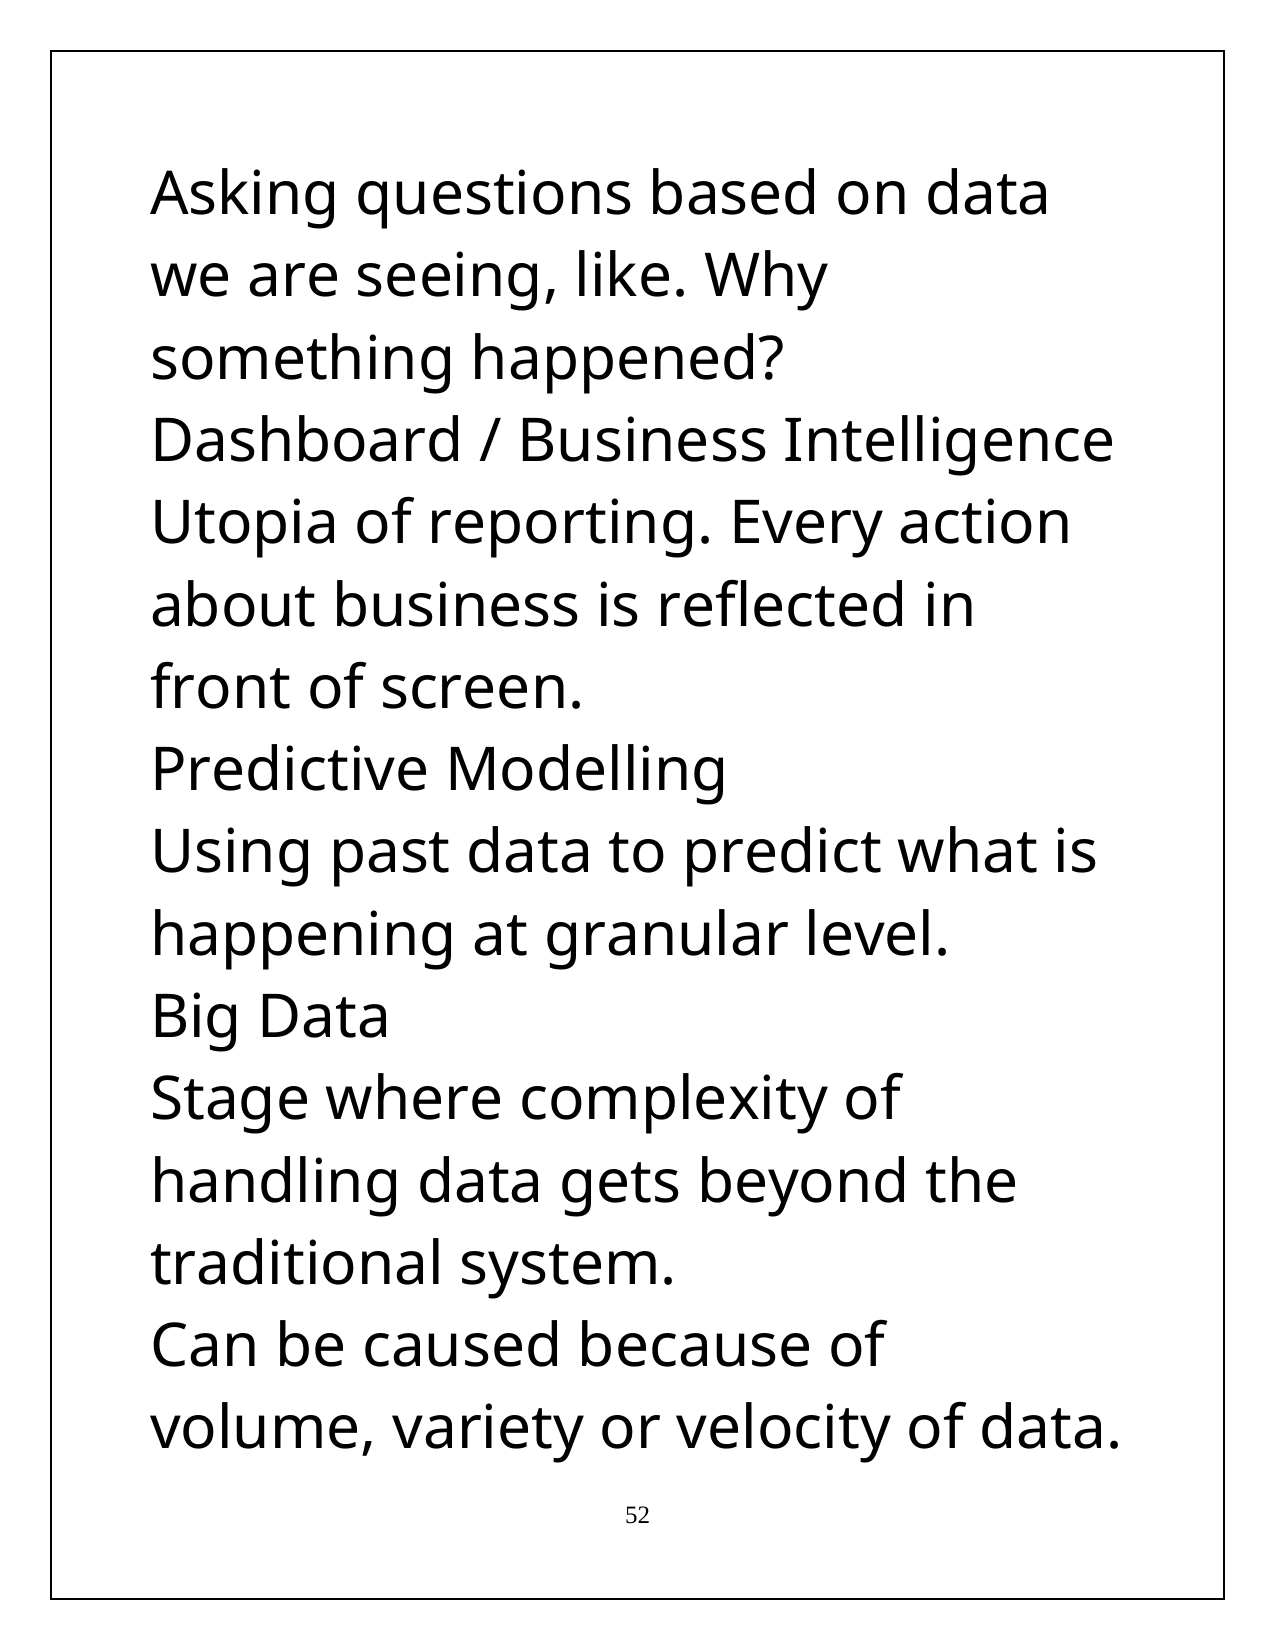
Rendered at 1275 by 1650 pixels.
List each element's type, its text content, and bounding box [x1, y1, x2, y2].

text Stage where complexity of handling data gets beyond the traditional system. [150, 1055, 1125, 1302]
text Big Data [150, 973, 1125, 1055]
text Asking questions based on data we are seeing, like. Why something happened? [150, 150, 1125, 397]
text Predictive Modelling [150, 726, 1125, 808]
text Utopia of reporting. Every action about business is reflected in front of screen. [150, 479, 1125, 726]
text Dashboard / Business Intelligence [150, 397, 1125, 479]
text Using past data to predict what is happening at granular level. [150, 808, 1125, 973]
text Can be caused because of volume, variety or velocity of data. [150, 1302, 1125, 1467]
